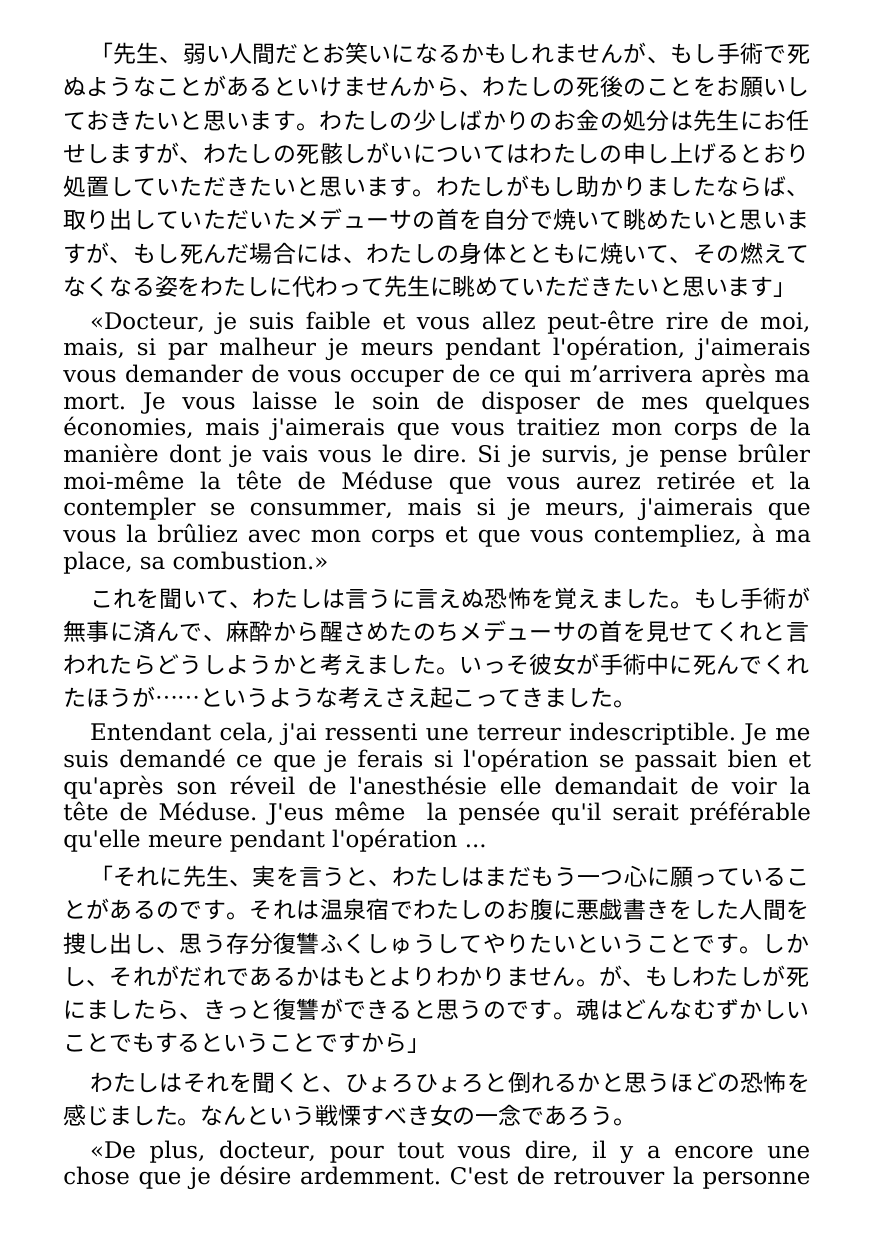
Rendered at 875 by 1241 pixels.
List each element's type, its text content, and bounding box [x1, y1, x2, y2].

text これを聞いて、わたしは言うに言えぬ恐怖を覚えました。もし手術が無事に済んで、麻酔から醒さめたのちメデューサの首を見せてくれと言われたらどうしようかと考えました。いっそ彼女が手術中に死んでくれたほうが……というような考えさえ起こってきました。 [63, 581, 811, 713]
text 「先生、弱い人間だとお笑いになるかもしれませんが、もし手術で死ぬようなことがあるといけませんから、わたしの死後のことをお願いしておきたいと思います。わたしの少しばかりのお金の処分は先生にお任せしますが、わたしの死骸しがいについてはわたしの申し上げるとおり処置していただきたいと思います。わたしがもし助かりましたならば、取り出していただいたメデューサの首を自分で焼いて眺めたいと思いますが、もし死んだ場合には、わたしの身体とともに焼いて、その燃えてなくなる姿をわたしに代わって先生に眺めていただきたいと思います」 [63, 36, 811, 302]
text «Docteur, je suis faible et vous allez peut-être rire de moi, mais, si par malheur je meurs pendant l'opération, j'aimerais vous demander de vous occuper de ce qui m’arrivera après ma mort. Je vous laisse le soin de disposer de mes quelques économies, mais j'aimerais que vous traitiez mon corps de la manière dont je vais vous le dire. Si je survis, je pense brûler moi-même la tête de Méduse que vous aurez retirée et la contempler se consummer, mais si je meurs, j'aimerais que vous la brûliez avec mon corps et que vous contempliez, à ma place, sa combustion.» [63, 308, 811, 574]
text 「それに先生、実を言うと、わたしはまだもう一つ心に願っていることがあるのです。それは温泉宿でわたしのお腹に悪戯書きをした人間を捜し出し、思う存分復讐ふくしゅうしてやりたいということです。しかし、それがだれであるかはもとよりわかりません。が、もしわたしが死にましたら、きっと復讐ができると思うのです。魂はどんなむずかしいことでもするということですから」 [63, 859, 811, 1058]
text Entendant cela, j'ai ressenti une terreur indescriptible. Je me suis demandé ce que je ferais si l'opération se passait bien et qu'après son réveil de l'anesthésie elle demandait de voir la tête de Méduse. J'eus même la pensée qu'il serait préférable qu'elle meure pendant l'opération ... [63, 719, 811, 853]
text «De plus, docteur, pour tout vous dire, il y a encore une chose que je désire ardemment. C'est de retrouver la personne [63, 1137, 811, 1190]
text わたしはそれを聞くと、ひょろひょろと倒れるかと思うほどの恐怖を感じました。なんという戦慄すべき女の一念であろう。 [63, 1064, 811, 1131]
